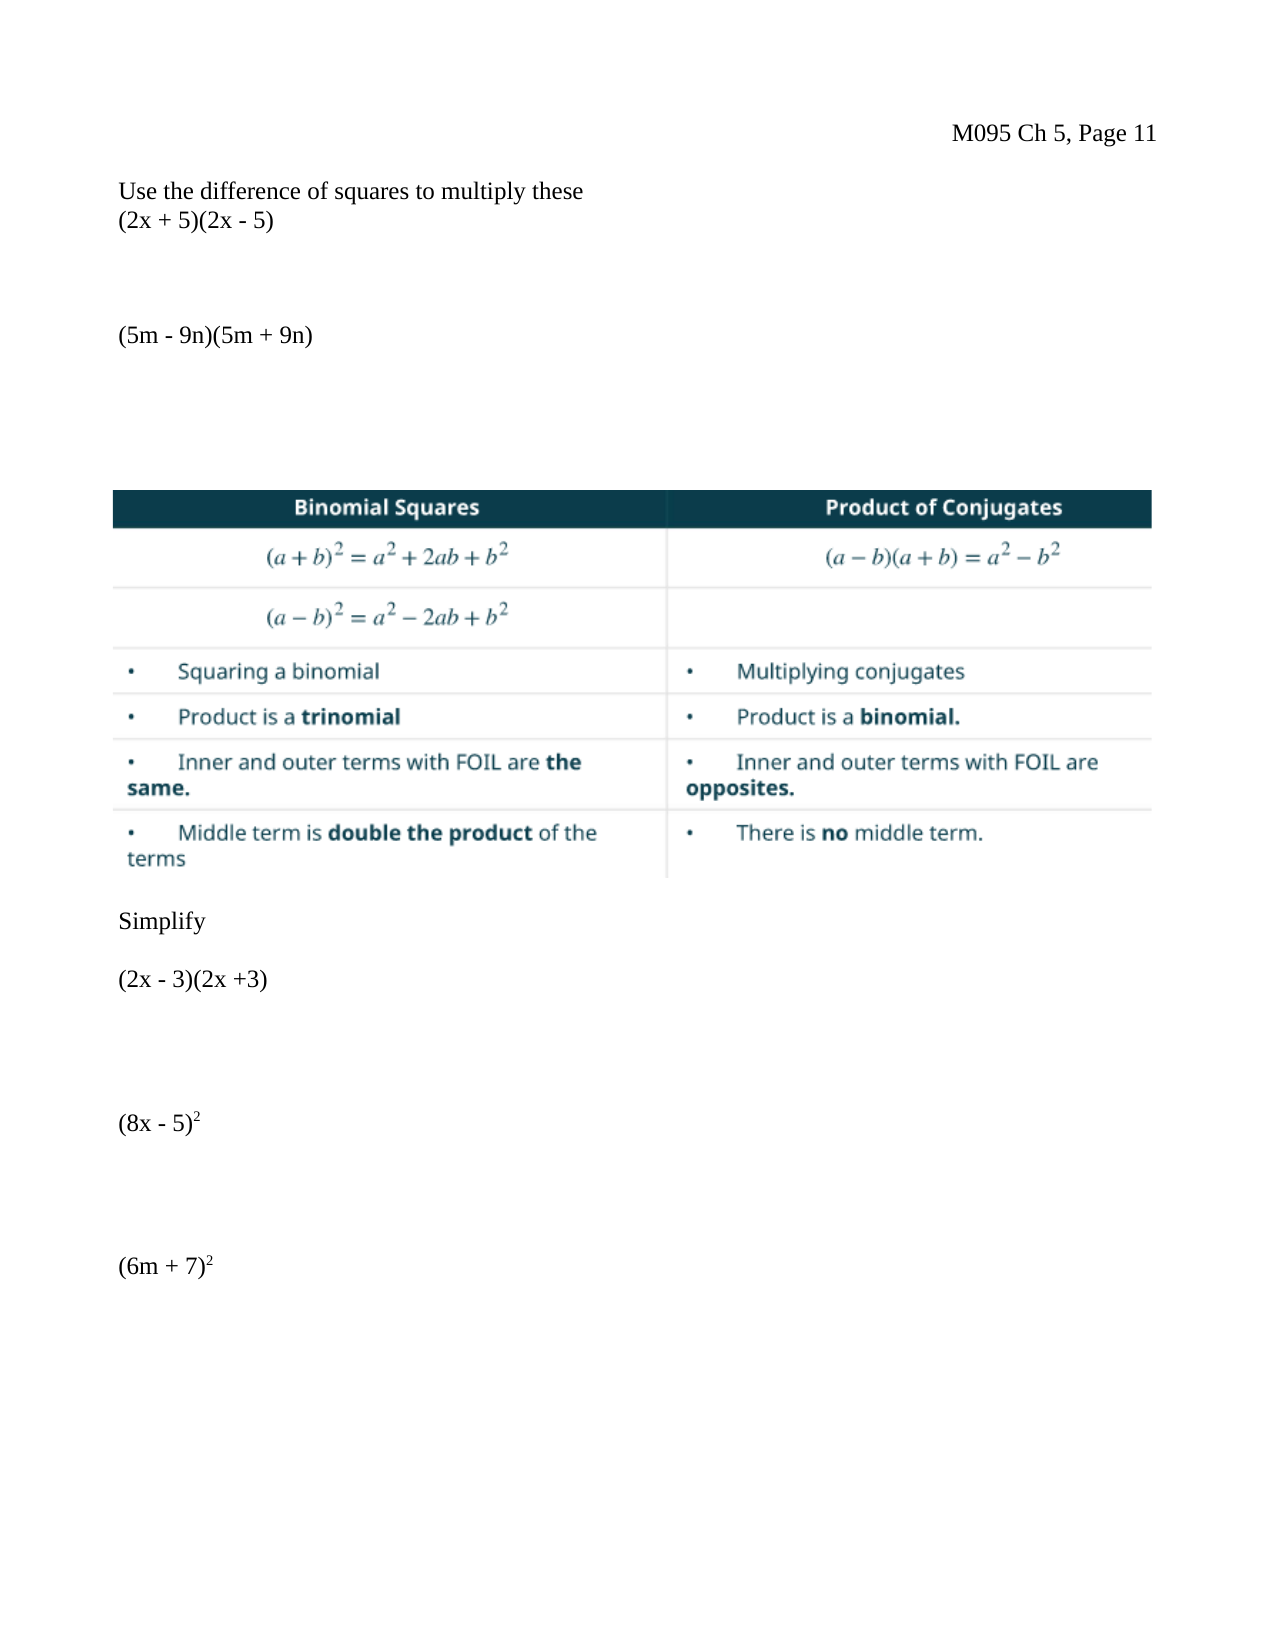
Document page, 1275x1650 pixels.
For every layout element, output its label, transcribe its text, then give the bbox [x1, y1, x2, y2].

text Use the difference of squares to multiply these [118, 176, 1157, 205]
text (8x - 5)2 [118, 1108, 1157, 1136]
text (2x - 3)(2x +3) [118, 964, 1157, 993]
text (2x + 5)(2x - 5) [118, 205, 1157, 234]
picture [112, 490, 1152, 878]
text (5m - 9n)(5m + 9n) [118, 320, 1157, 349]
text Simplify [118, 906, 1157, 935]
text (6m + 7)2 [118, 1251, 1157, 1280]
